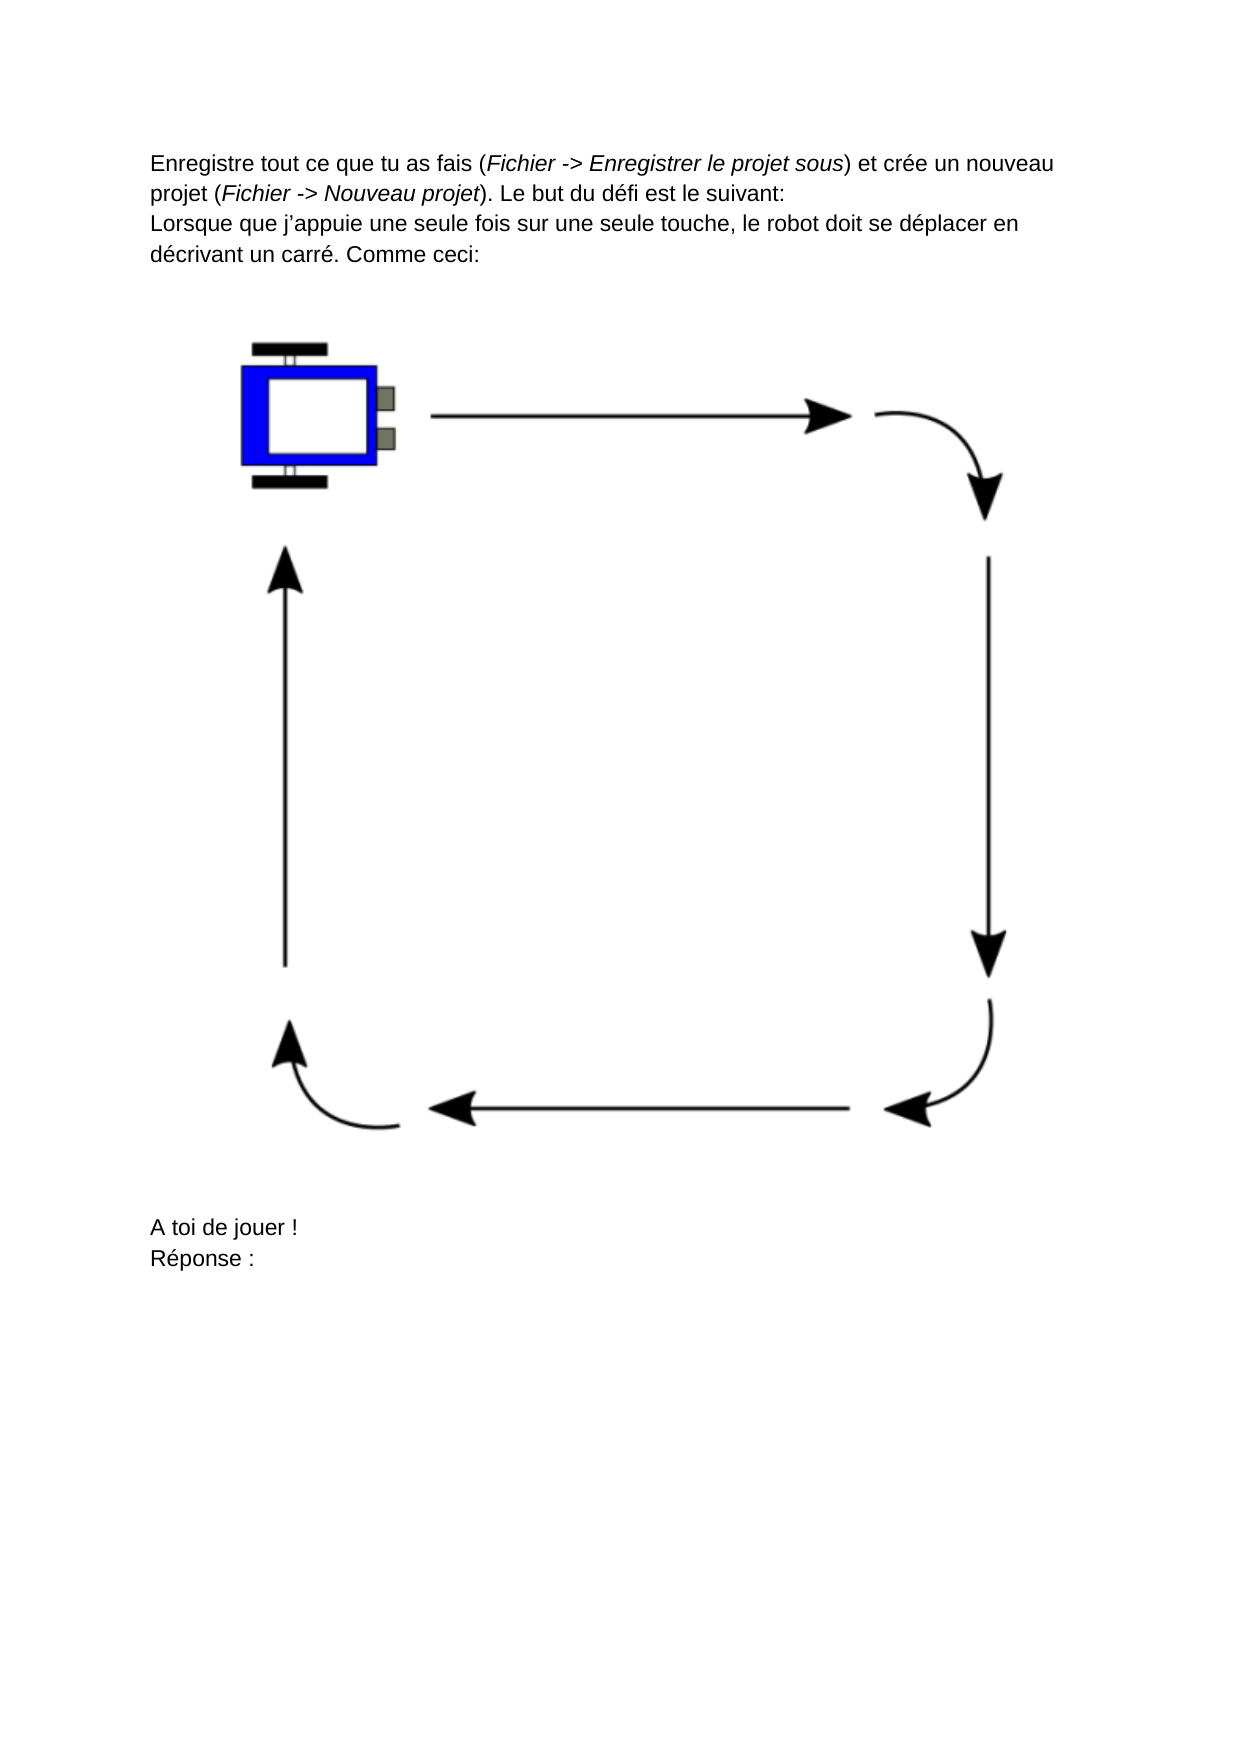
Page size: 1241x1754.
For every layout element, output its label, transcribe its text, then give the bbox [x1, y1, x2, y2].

text Lorsque que j’appuie une seule fois sur une seule touche, le robot doit se déplacer en décrivant un carré. Comme ceci: [150, 210, 1090, 267]
text A toi de jouer ! [150, 1214, 1090, 1241]
text Enregistre tout ce que tu as fais (Fichier -> Enregistrer le projet sous) et crée un nouveau projet (Fichier -> Nouveau projet). Le but du défi est le suivant: [150, 150, 1090, 207]
picture [150, 270, 1091, 1211]
text Réponse : [150, 1244, 1090, 1271]
